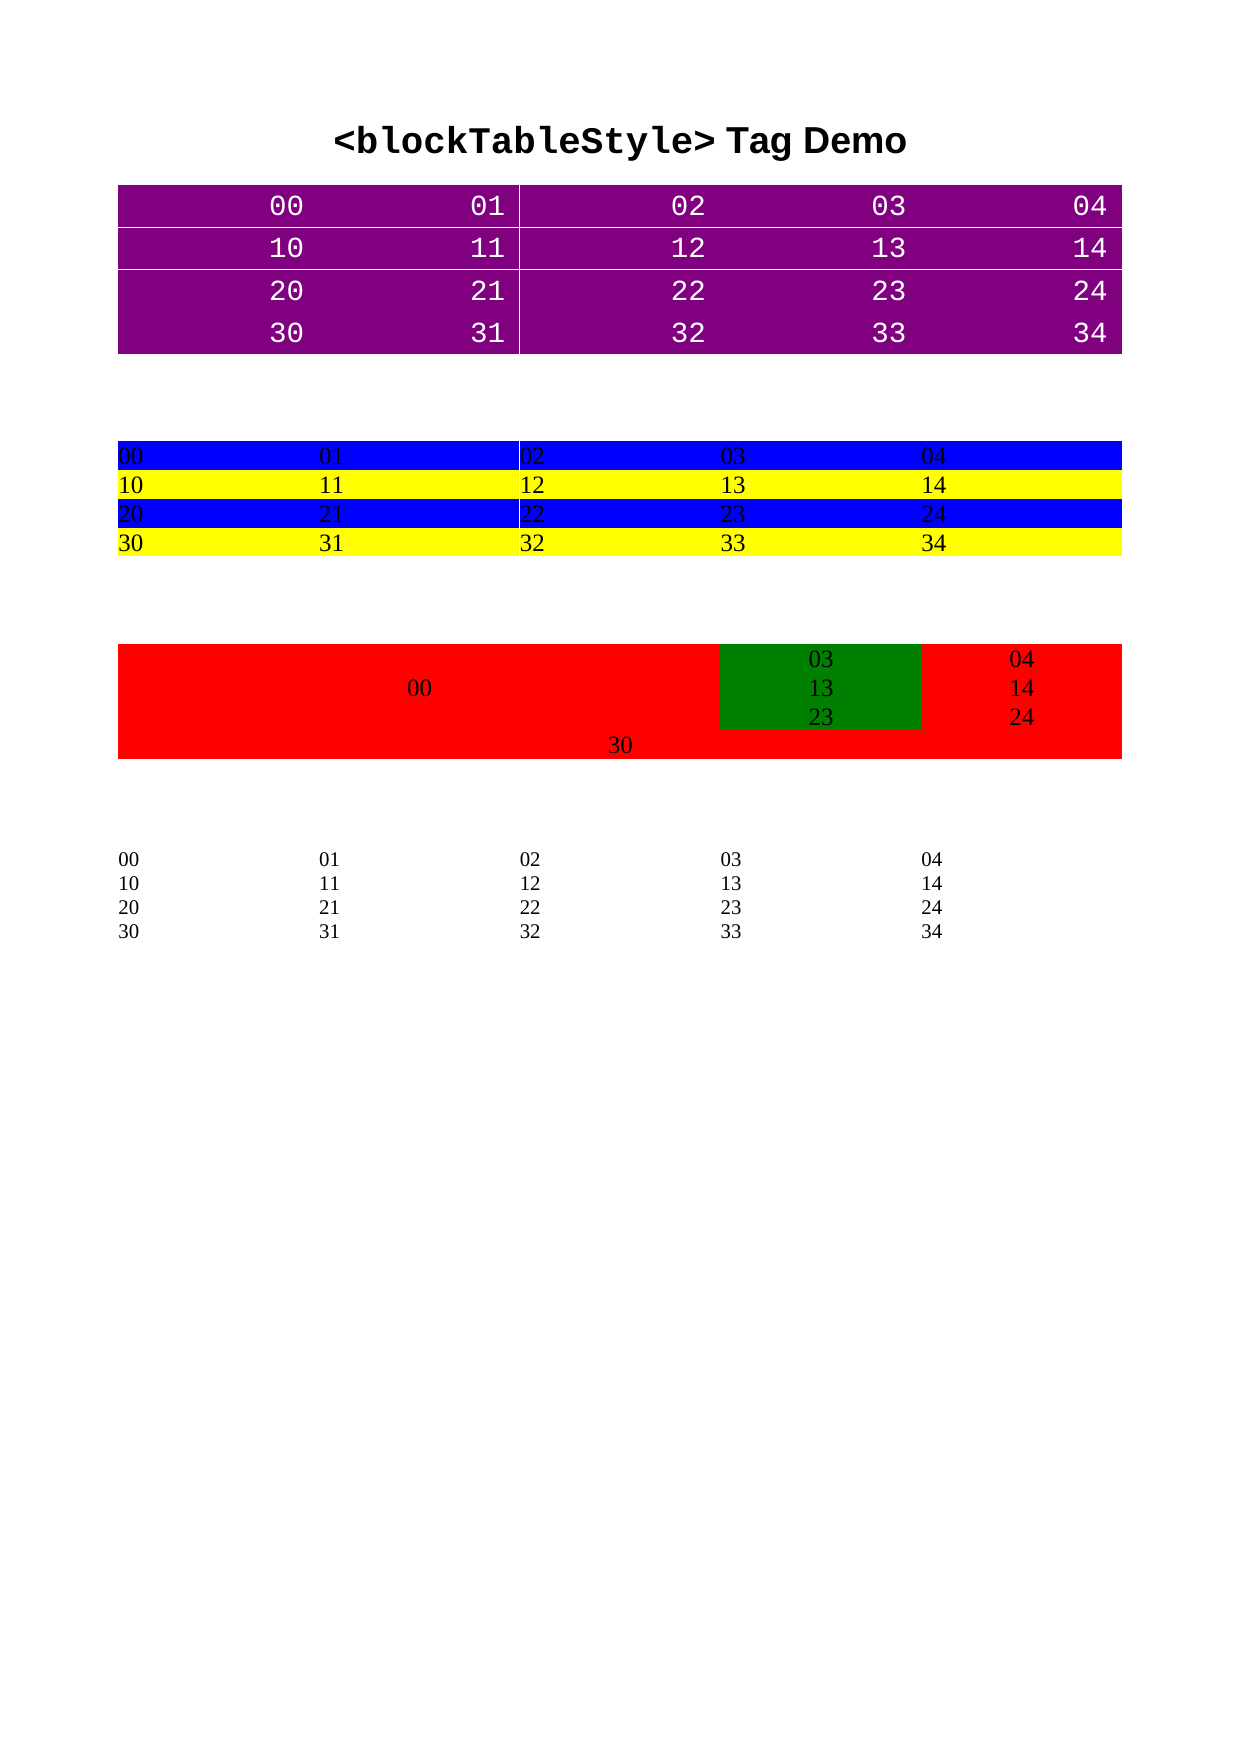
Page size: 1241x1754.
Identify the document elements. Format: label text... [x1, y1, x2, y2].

table_cell 20 [118, 270, 319, 312]
table_cell 14 [921, 673, 1122, 702]
table_cell 31 [319, 919, 519, 943]
table_header 00 [118, 847, 319, 871]
table_header 03 [720, 644, 921, 673]
table_cell 32 [520, 528, 720, 556]
table_cell 14 [921, 470, 1122, 499]
table_header 02 [520, 185, 720, 227]
table_header 03 [720, 185, 921, 227]
table_cell 10 [118, 871, 319, 895]
table_header 03 [720, 847, 921, 871]
table_header 04 [921, 644, 1122, 673]
table_cell 12 [520, 470, 720, 499]
table_cell 34 [921, 919, 1122, 943]
table_cell 24 [921, 270, 1122, 312]
table_cell 23 [720, 270, 921, 312]
table_cell 34 [921, 528, 1122, 556]
table_cell 30 [118, 312, 319, 354]
table_cell 13 [720, 228, 921, 269]
table_cell 11 [319, 470, 519, 499]
table_cell 13 [720, 673, 921, 702]
table_header 00 [118, 644, 720, 730]
table_cell 22 [520, 499, 720, 528]
table_cell 23 [720, 702, 921, 730]
table_cell 11 [319, 871, 519, 895]
table_cell 23 [720, 499, 921, 528]
table_cell 31 [319, 528, 519, 556]
table_cell 13 [720, 871, 921, 895]
table_cell 10 [118, 228, 319, 269]
table_cell 21 [319, 895, 519, 919]
table_cell 11 [319, 228, 519, 269]
table_cell 33 [720, 528, 921, 556]
table_header 04 [921, 847, 1122, 871]
table_cell 21 [319, 499, 519, 528]
table_header 02 [520, 441, 720, 470]
table_cell 34 [921, 312, 1122, 354]
table_header 00 [118, 185, 319, 227]
title <blockTableStyle> Tag Demo [118, 118, 1122, 164]
table_cell 20 [118, 499, 319, 528]
table_header 00 [118, 441, 319, 470]
table_cell 32 [520, 919, 720, 943]
table_cell 10 [118, 470, 319, 499]
table_cell 30 [118, 528, 319, 556]
table_cell 14 [921, 228, 1122, 269]
table_cell 33 [720, 919, 921, 943]
table_cell 24 [921, 499, 1122, 528]
table_cell 21 [319, 270, 519, 312]
table_cell 33 [720, 312, 921, 354]
table_header 04 [921, 441, 1122, 470]
table_cell 24 [921, 702, 1122, 730]
table_header 04 [921, 185, 1122, 227]
table_header 03 [720, 441, 921, 470]
table_cell 31 [319, 312, 519, 354]
table_cell 14 [921, 871, 1122, 895]
table_cell 12 [520, 228, 720, 269]
table_cell 22 [520, 270, 720, 312]
table_cell 30 [118, 730, 1122, 759]
table_header 01 [319, 185, 519, 227]
table_cell 12 [520, 871, 720, 895]
table_cell 24 [921, 895, 1122, 919]
table_cell 22 [520, 895, 720, 919]
table_cell 23 [720, 895, 921, 919]
table_cell 13 [720, 470, 921, 499]
table_header 02 [520, 847, 720, 871]
table_cell 32 [520, 312, 720, 354]
table_cell 30 [118, 919, 319, 943]
table_header 01 [319, 847, 519, 871]
table_cell 20 [118, 895, 319, 919]
table_header 01 [319, 441, 519, 470]
